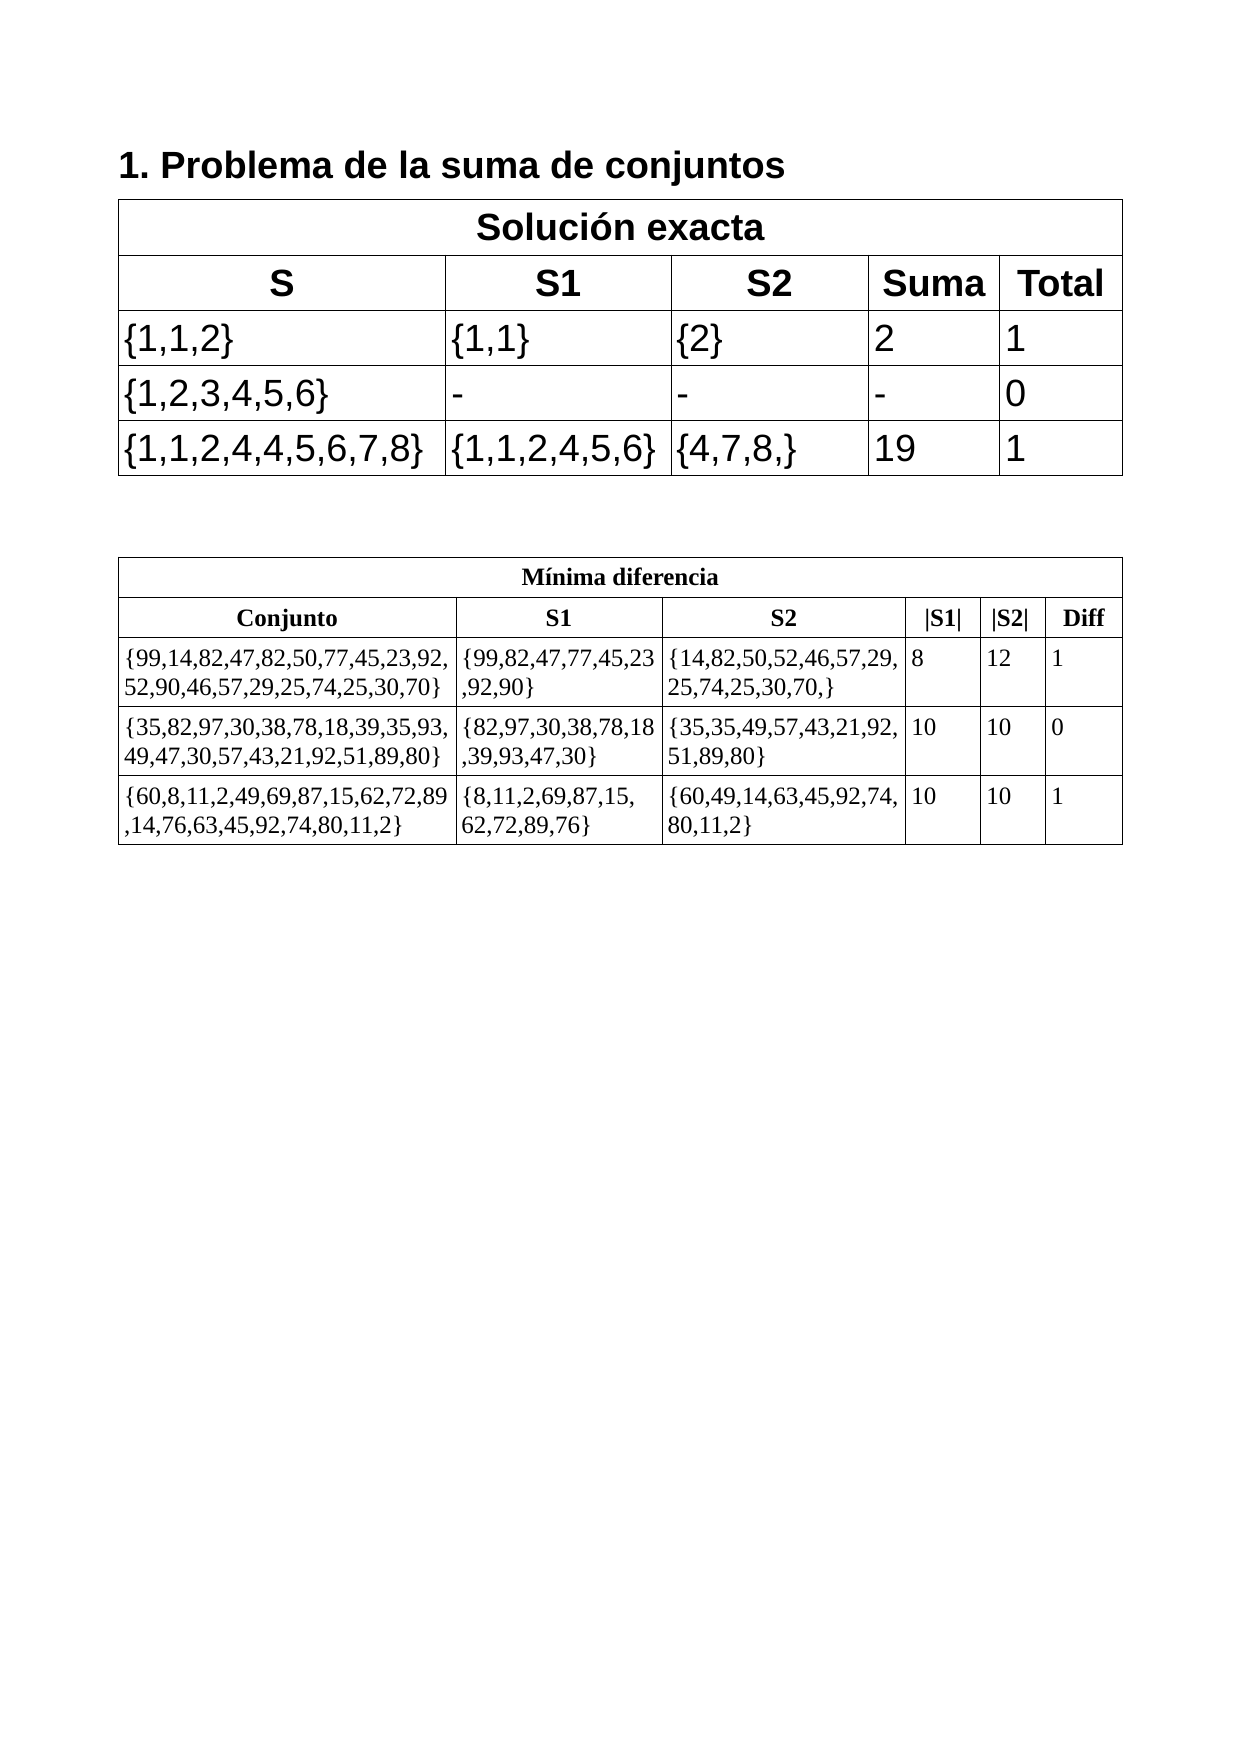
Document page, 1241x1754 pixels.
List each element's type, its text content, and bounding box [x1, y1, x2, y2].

table_cell {82,97,30,38,78,18,39,93,47,30} [457, 707, 662, 775]
table_cell |S1| [906, 598, 980, 637]
table_cell 1 [1046, 638, 1122, 706]
table_cell 1 [1000, 421, 1122, 475]
table_cell {2} [672, 311, 868, 365]
table_cell S [119, 256, 445, 310]
table_cell {1,1,2} [119, 311, 445, 365]
table_cell S1 [457, 598, 662, 637]
table_cell 10 [906, 707, 980, 775]
table_cell 1 [1046, 776, 1122, 844]
table_header Solución exacta [119, 200, 1122, 254]
table_cell 0 [1046, 707, 1122, 775]
table_cell 10 [981, 707, 1045, 775]
table_cell 1 [1000, 311, 1122, 365]
table_cell {35,82,97,30,38,78,18,39,35,93,49,47,30,57,43,21,92,51,89,80} [119, 707, 456, 775]
table_cell 8 [906, 638, 980, 706]
table_cell - [446, 366, 671, 420]
table_cell {1,2,3,4,5,6} [119, 366, 445, 420]
table_cell {35,35,49,57,43,21,92,51,89,80} [663, 707, 905, 775]
table_cell 10 [981, 776, 1045, 844]
table_cell Total [1000, 256, 1122, 310]
table_cell {14,82,50,52,46,57,29,25,74,25,30,70,} [663, 638, 905, 706]
table_cell {1,1,2,4,4,5,6,7,8} [119, 421, 445, 475]
table_cell Conjunto [119, 598, 456, 637]
table_cell S1 [446, 256, 671, 310]
table_cell 0 [1000, 366, 1122, 420]
table_cell Suma [869, 256, 999, 310]
table_cell 2 [869, 311, 999, 365]
table_cell {1,1,2,4,5,6} [446, 421, 671, 475]
table_cell {1,1} [446, 311, 671, 365]
table_cell |S2| [981, 598, 1045, 637]
table_cell {99,82,47,77,45,23,92,90} [457, 638, 662, 706]
table_cell {60,49,14,63,45,92,74,80,11,2} [663, 776, 905, 844]
table_header Mínima diferencia [119, 558, 1122, 597]
table_cell Diff [1046, 598, 1122, 637]
table_cell S2 [663, 598, 905, 637]
subtitle 1. Problema de la suma de conjuntos [118, 143, 1122, 187]
table_cell {8,11,2,69,87,15, 62,72,89,76} [457, 776, 662, 844]
table_cell {99,14,82,47,82,50,77,45,23,92,52,90,46,57,29,25,74,25,30,70} [119, 638, 456, 706]
table_cell - [672, 366, 868, 420]
table_cell {4,7,8,} [672, 421, 868, 475]
table_cell S2 [672, 256, 868, 310]
table_cell 10 [906, 776, 980, 844]
table_cell 12 [981, 638, 1045, 706]
table_cell {60,8,11,2,49,69,87,15,62,72,89,14,76,63,45,92,74,80,11,2} [119, 776, 456, 844]
table_cell - [869, 366, 999, 420]
table_cell 19 [869, 421, 999, 475]
